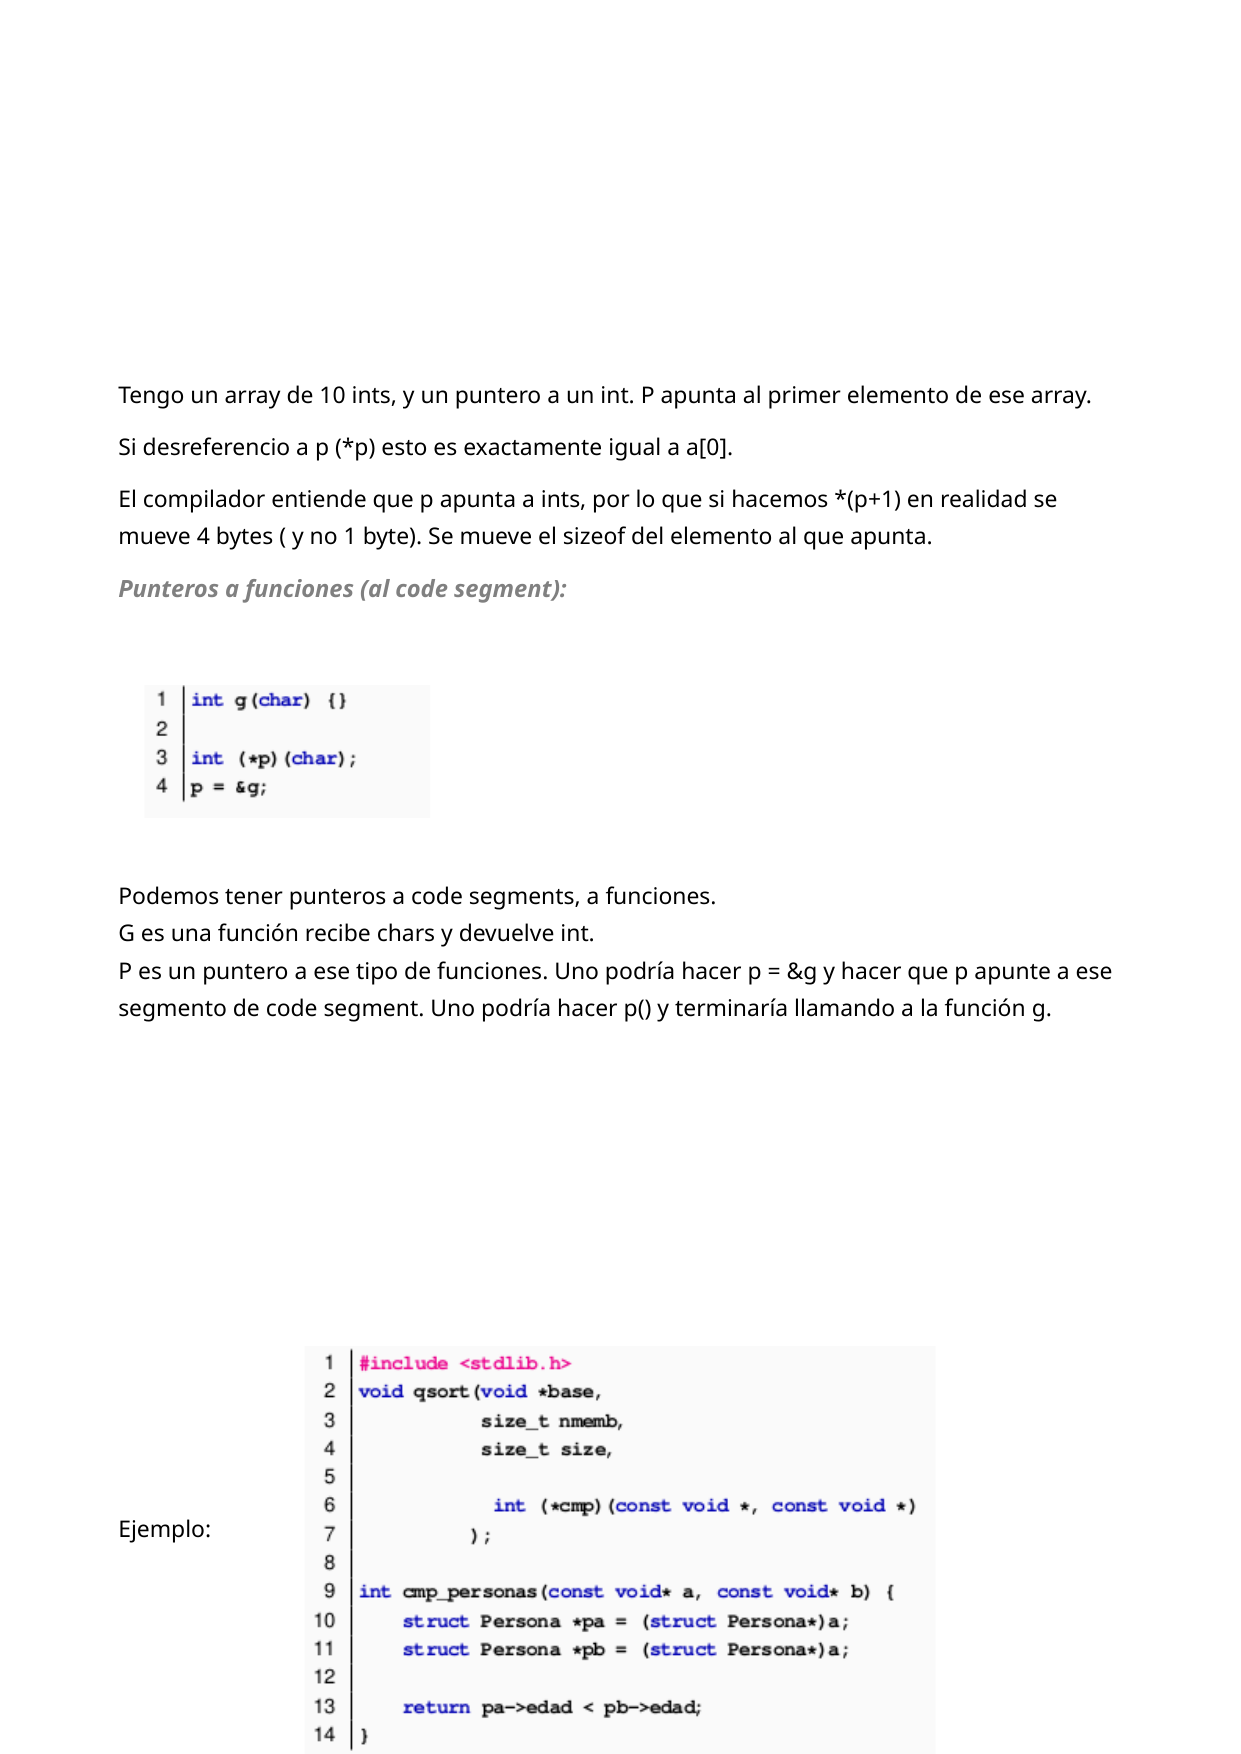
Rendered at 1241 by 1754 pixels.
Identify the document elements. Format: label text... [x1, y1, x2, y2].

text Ejemplo: [118, 1513, 304, 1544]
text Si desreferencio a p (*p) esto es exactamente igual a a[0]. [118, 431, 1122, 462]
text [936, 1513, 1122, 1544]
text Podemos tener punteros a code segments, a funciones. G es una función recibe chars y devuelve int. P es un puntero a ese tipo de funciones. Uno podría hacer p = &g y hacer que p apunte a ese segmento de code segment. Uno podría hacer p() y terminaría llamando a la función g. [118, 880, 1122, 1024]
picture [304, 1346, 936, 1754]
picture [144, 685, 431, 818]
text El compilador entiende que p apunta a ints, por lo que si hacemos *(p+1) en realidad se mueve 4 bytes ( y no 1 byte). Se mueve el sizeof del elemento al que apunta. [118, 483, 1122, 551]
text Tengo un array de 10 ints, y un puntero a un int. P apunta al primer elemento de ese array. [118, 378, 1122, 410]
subtitle Punteros a funciones (al code segment): [118, 572, 1122, 605]
